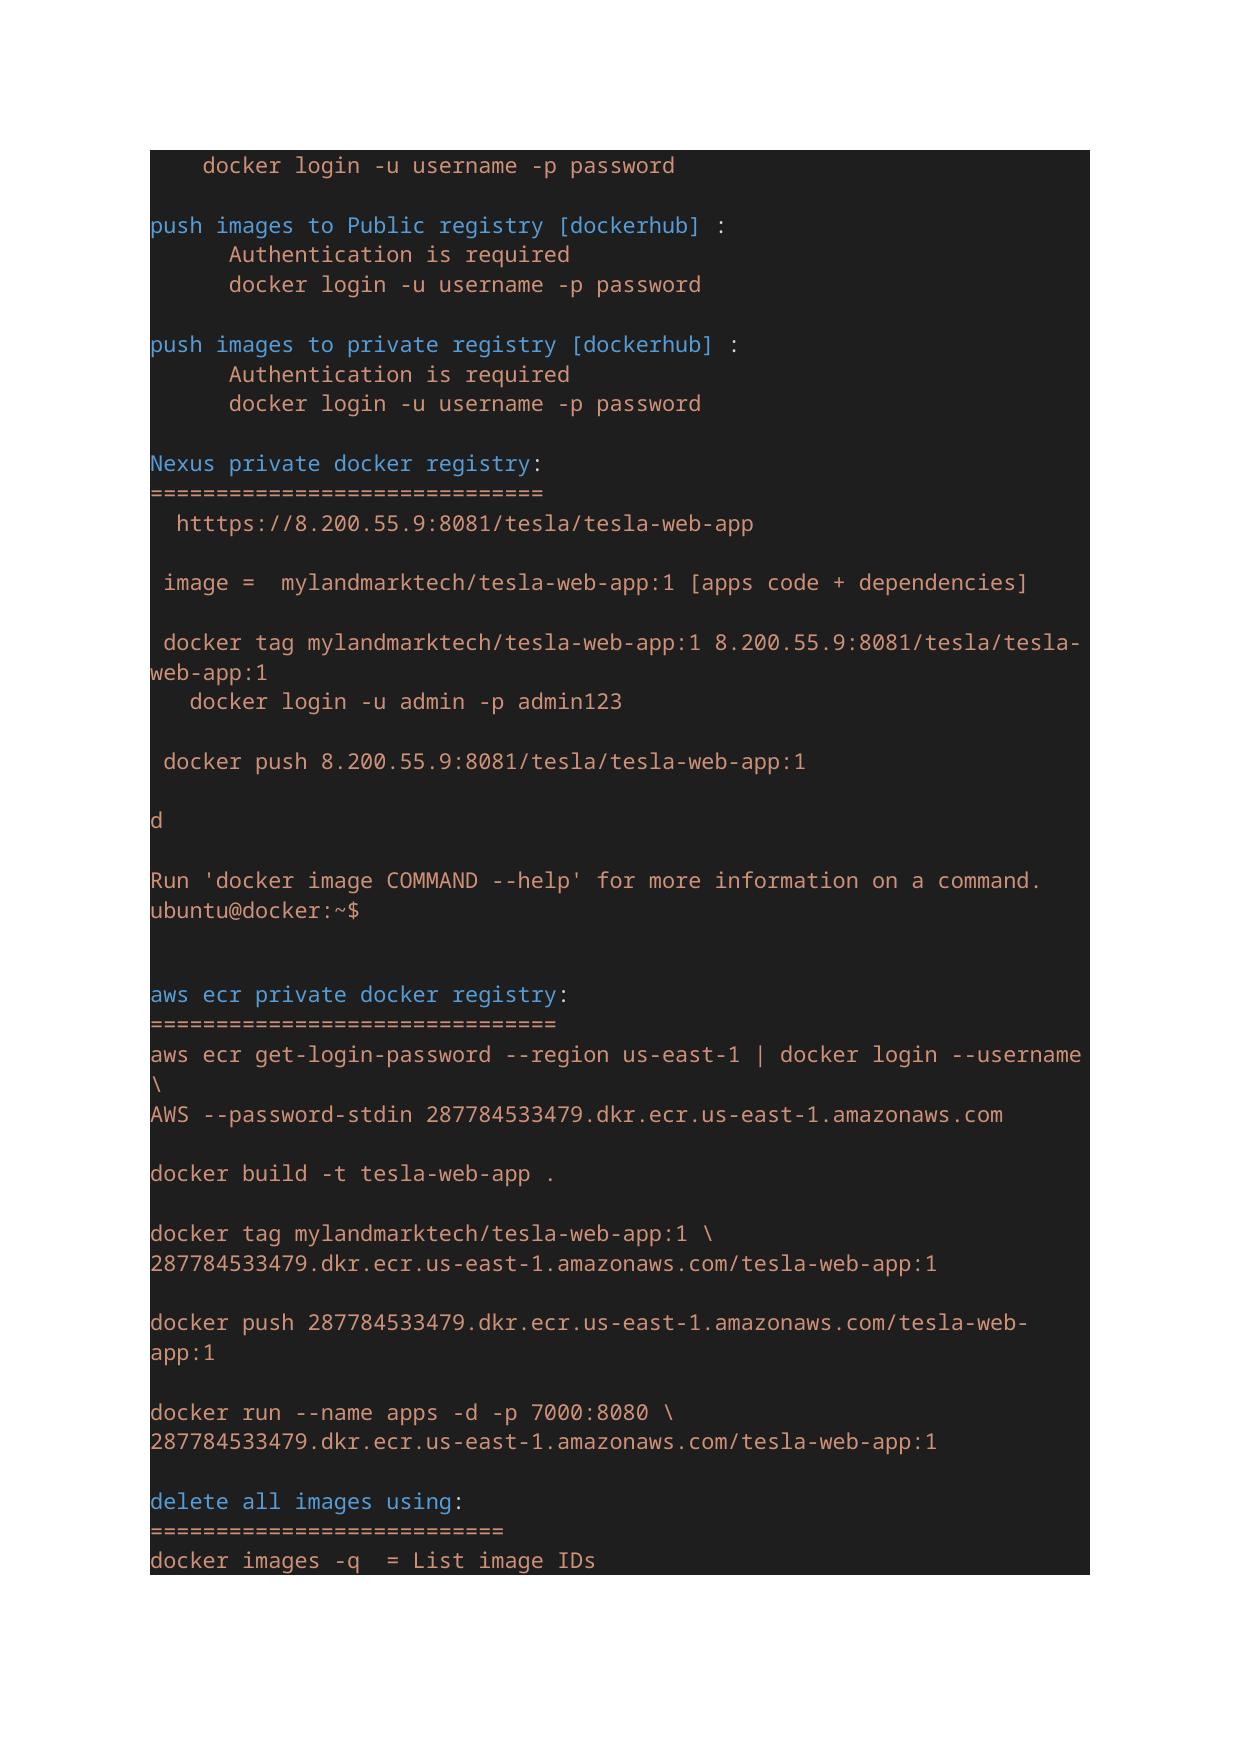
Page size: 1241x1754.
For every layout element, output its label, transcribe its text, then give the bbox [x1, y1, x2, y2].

text docker images -q = List image IDs [150, 1545, 1090, 1575]
text aws ecr private docker registry: [150, 979, 1090, 1009]
text docker login -u username -p password [150, 388, 1090, 418]
text =========================== [150, 1516, 1090, 1545]
text docker build -t tesla-web-app . [150, 1158, 1090, 1188]
text Authentication is required [150, 358, 1090, 388]
text Authentication is required [150, 239, 1090, 269]
text docker run --name apps -d -p 7000:8080 \ [150, 1396, 1090, 1426]
text docker login -u admin -p admin123 [150, 686, 1090, 716]
text 287784533479.dkr.ecr.us-east-1.amazonaws.com/tesla-web-app:1 [150, 1426, 1090, 1456]
text docker login -u username -p password [150, 269, 1090, 299]
text AWS --password-stdin 287784533479.dkr.ecr.us-east-1.amazonaws.com [150, 1098, 1090, 1128]
text 287784533479.dkr.ecr.us-east-1.amazonaws.com/tesla-web-app:1 [150, 1247, 1090, 1277]
text delete all images using: [150, 1486, 1090, 1516]
text push images to Public registry [dockerhub] : [150, 209, 1090, 239]
text push images to private registry [dockerhub] : [150, 329, 1090, 358]
text htttps://8.200.55.9:8081/tesla/tesla-web-app [150, 507, 1090, 537]
text d [150, 805, 1090, 835]
text Nexus private docker registry: [150, 448, 1090, 478]
text docker tag mylandmarktech/tesla-web-app:1 8.200.55.9:8081/tesla/tesla-web-app:1 [150, 627, 1090, 686]
text Run 'docker image COMMAND --help' for more information on a command. [150, 865, 1090, 895]
text =============================== [150, 1009, 1090, 1039]
text docker login -u username -p password [150, 150, 1090, 180]
text docker push 8.200.55.9:8081/tesla/tesla-web-app:1 [150, 746, 1090, 776]
text image = mylandmarktech/tesla-web-app:1 [apps code + dependencies] [150, 567, 1090, 597]
text ubuntu@docker:~$ [150, 895, 1090, 924]
text ============================== [150, 478, 1090, 507]
text docker tag mylandmarktech/tesla-web-app:1 \ [150, 1218, 1090, 1247]
text aws ecr get-login-password --region us-east-1 | docker login --username \ [150, 1039, 1090, 1098]
text docker push 287784533479.dkr.ecr.us-east-1.amazonaws.com/tesla-web-app:1 [150, 1307, 1090, 1367]
